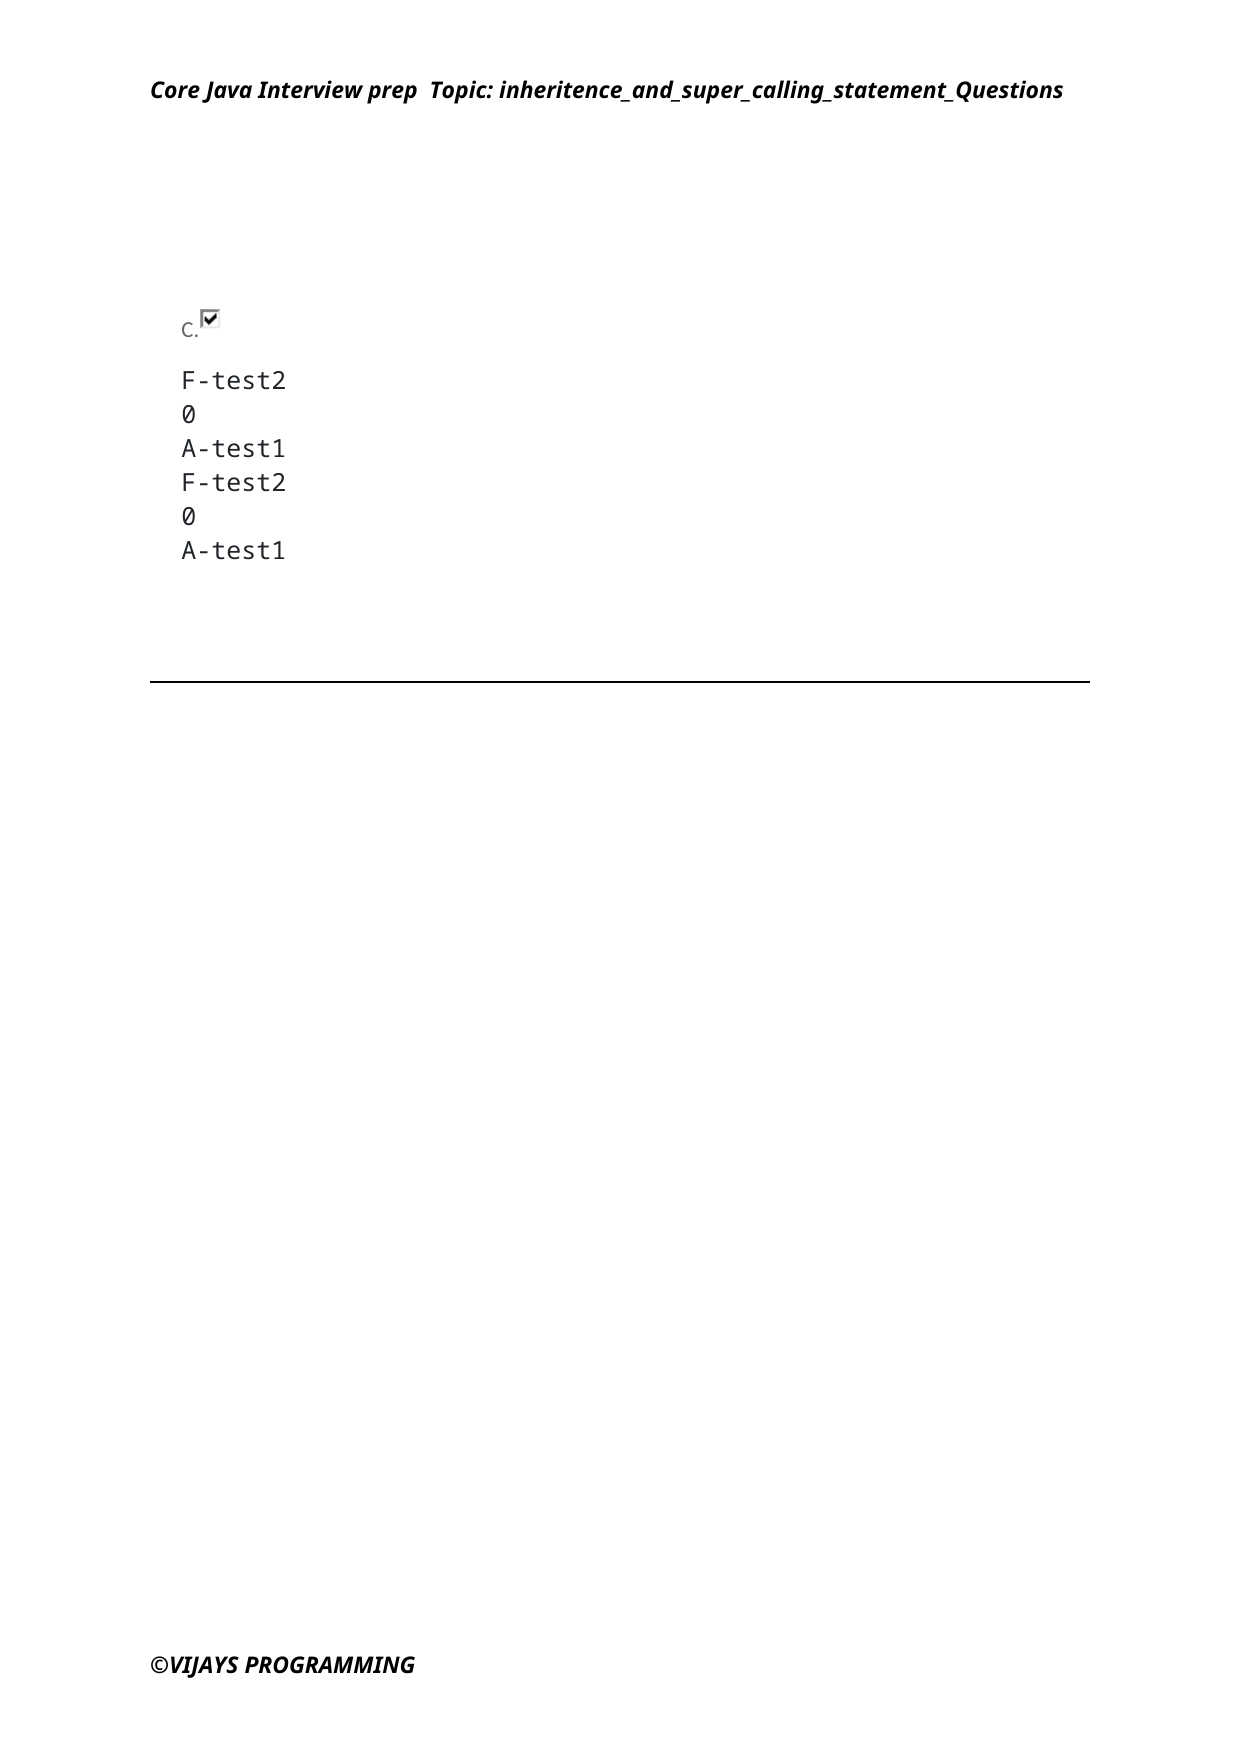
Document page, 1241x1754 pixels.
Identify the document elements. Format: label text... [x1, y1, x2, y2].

table_header [181, 234, 291, 302]
table_cell [150, 150, 1090, 681]
table_header [181, 166, 429, 234]
table_header C. F-test2 0 A-test1 F-test2 0 A-test1 [181, 302, 291, 669]
